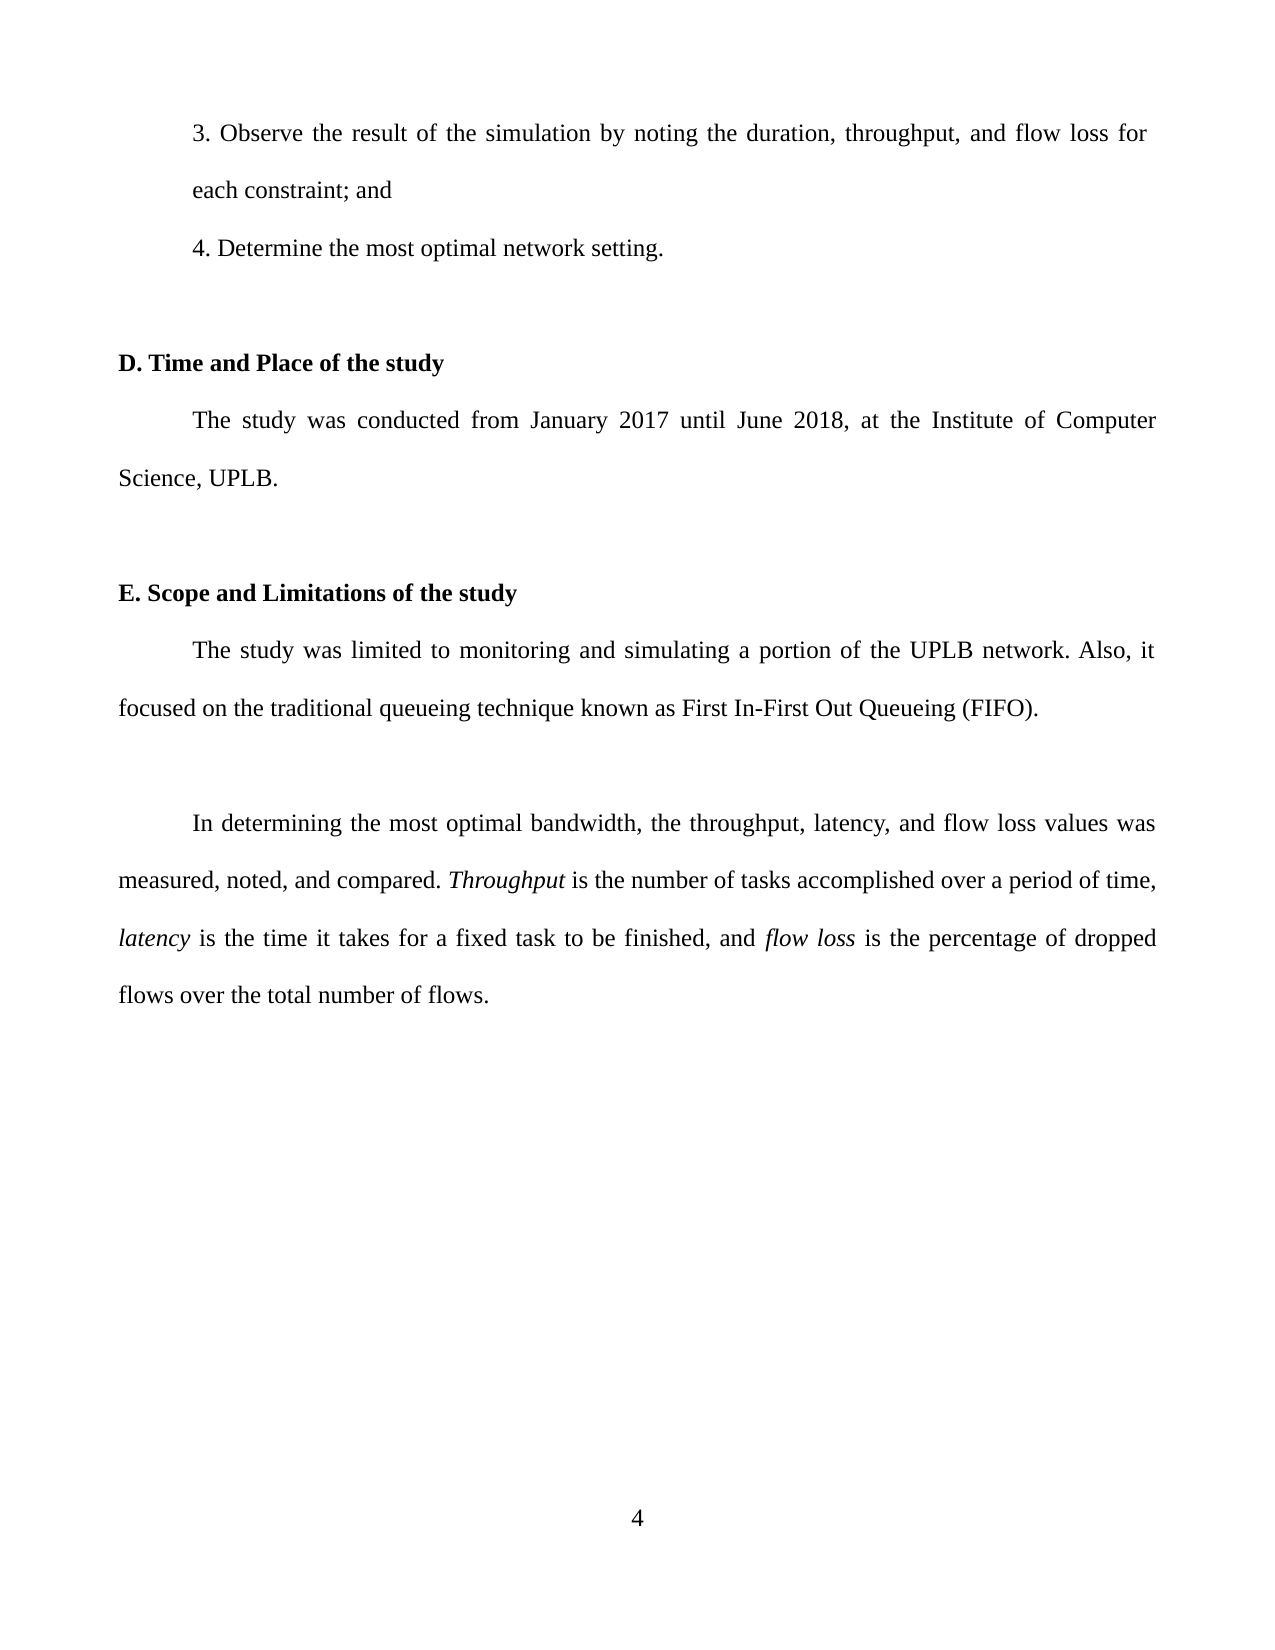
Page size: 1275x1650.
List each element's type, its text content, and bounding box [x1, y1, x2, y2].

text 3. Observe the result of the simulation by noting the duration, throughput, and flow loss for each constraint; and [118, 118, 1157, 204]
text In determining the most optimal bandwidth, the throughput, latency, and flow loss values was measured, noted, and compared. Throughput is the number of tasks accomplished over a period of time, latency is the time it takes for a fixed task to be finished, and flow loss is the percentage of dropped flows over the total number of flows. [118, 808, 1157, 1009]
text The study was conducted from January 2017 until June 2018, at the Institute of Computer Science, UPLB. [118, 406, 1157, 492]
text 4. Determine the most optimal network setting. [118, 233, 1157, 262]
text The study was limited to monitoring and simulating a portion of the UPLB network. Also, it focused on the traditional queueing technique known as First In-First Out Queueing (FIFO). [118, 636, 1157, 722]
text D. Time and Place of the study [118, 348, 1157, 377]
text E. Scope and Limitations of the study [118, 578, 1157, 607]
